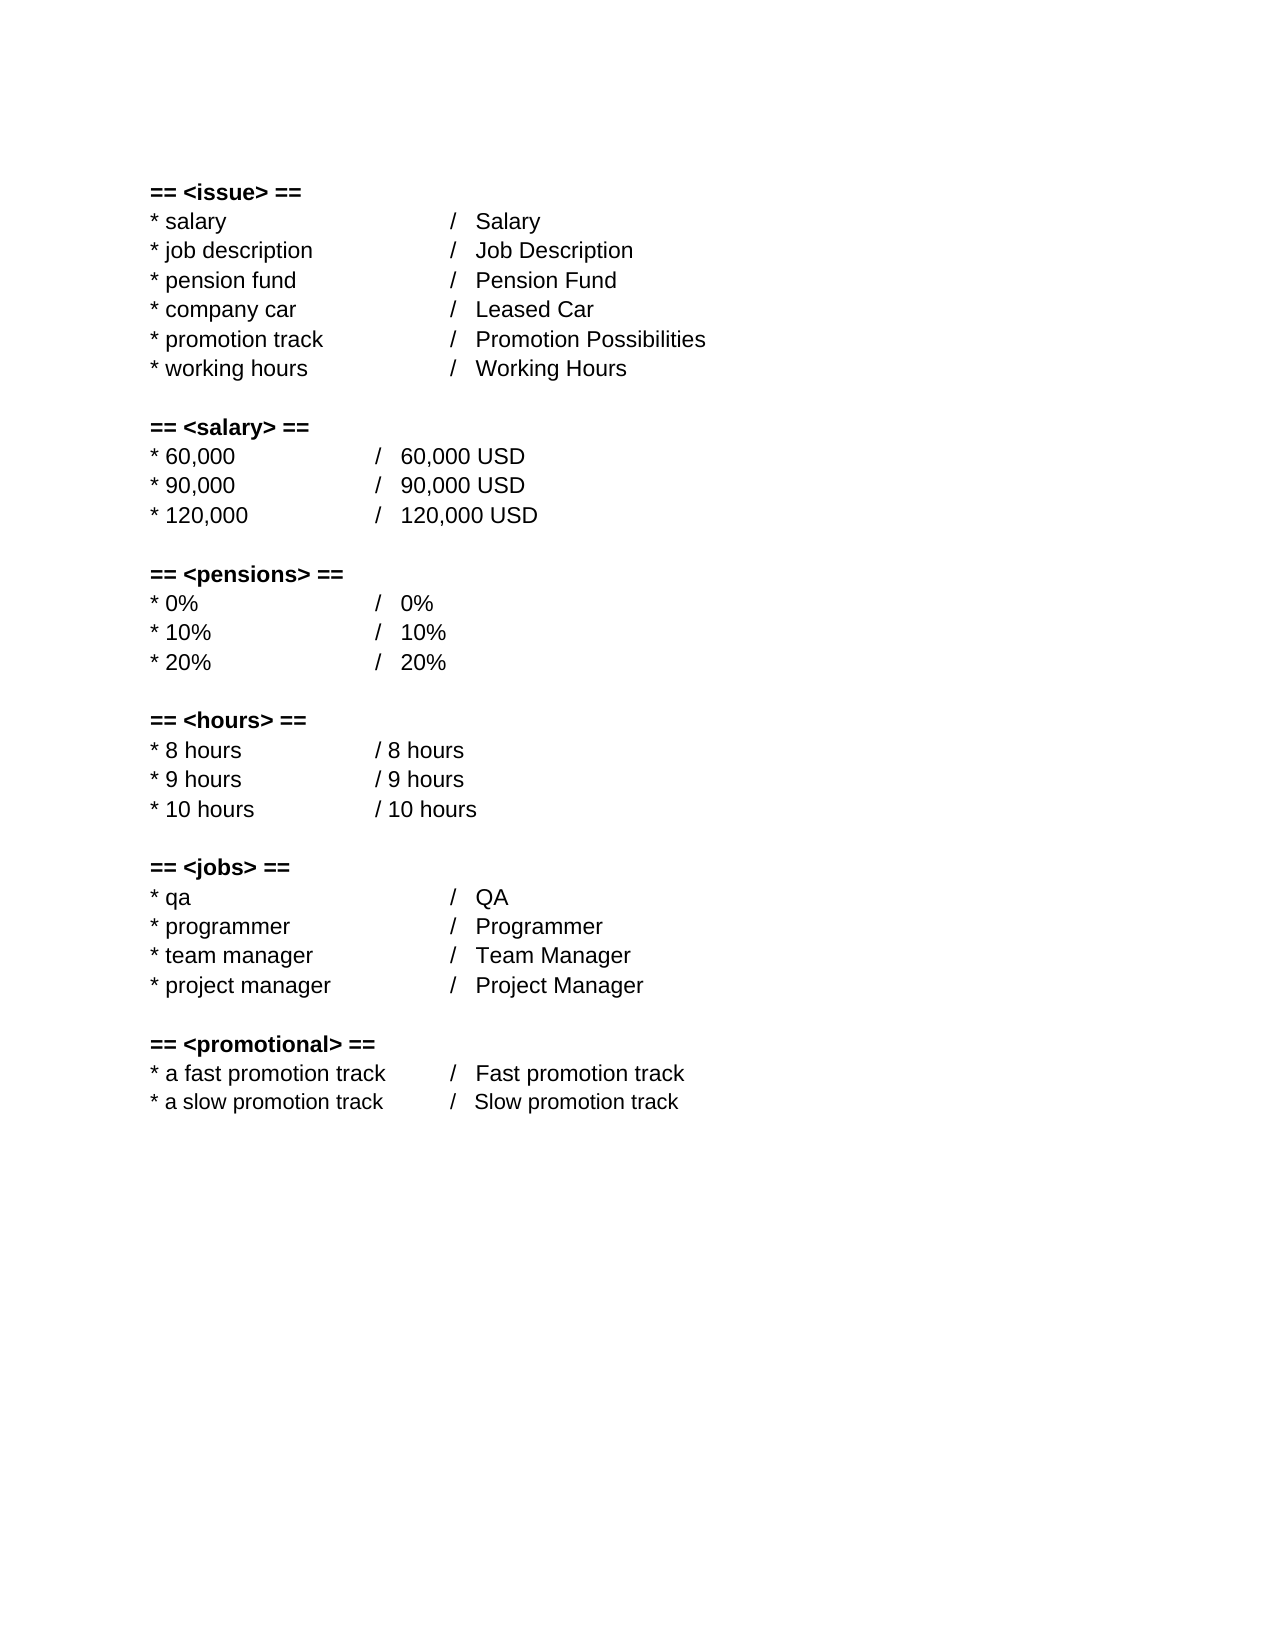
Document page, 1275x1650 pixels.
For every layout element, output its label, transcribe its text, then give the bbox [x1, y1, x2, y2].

text * 90,000 / 90,000 USD [150, 473, 1125, 499]
text * 10 hours / 10 hours [150, 796, 1125, 822]
text == <issue> == [150, 179, 1125, 205]
text * 0% / 0% [150, 591, 1125, 616]
text * salary / Salary [150, 209, 1125, 234]
text * team manager / Team Manager [150, 943, 1125, 969]
text * company car / Leased Car [150, 297, 1125, 322]
text * pension fund / Pension Fund [150, 267, 1125, 293]
text == <hours> == [150, 708, 1125, 734]
text * job description / Job Description [150, 238, 1125, 264]
text == <salary> == [150, 414, 1125, 440]
text == <promotional> == [150, 1031, 1125, 1057]
text * 60,000 / 60,000 USD [150, 444, 1125, 469]
text * programmer / Programmer [150, 914, 1125, 939]
text * 10% / 10% [150, 620, 1125, 646]
text == <pensions> == [150, 561, 1125, 587]
text == <jobs> == [150, 855, 1125, 881]
text * qa / QA [150, 884, 1125, 910]
text * promotion track / Promotion Possibilities [150, 326, 1125, 352]
text * 120,000 / 120,000 USD [150, 502, 1125, 528]
text * working hours / Working Hours [150, 356, 1125, 381]
text * 20% / 20% [150, 649, 1125, 675]
text * 8 hours / 8 hours [150, 737, 1125, 763]
text * project manager / Project Manager [150, 972, 1125, 998]
text * a fast promotion track / Fast promotion track [150, 1061, 1125, 1086]
text * 9 hours / 9 hours [150, 767, 1125, 792]
text * a slow promotion track / Slow promotion track [150, 1090, 1125, 1114]
